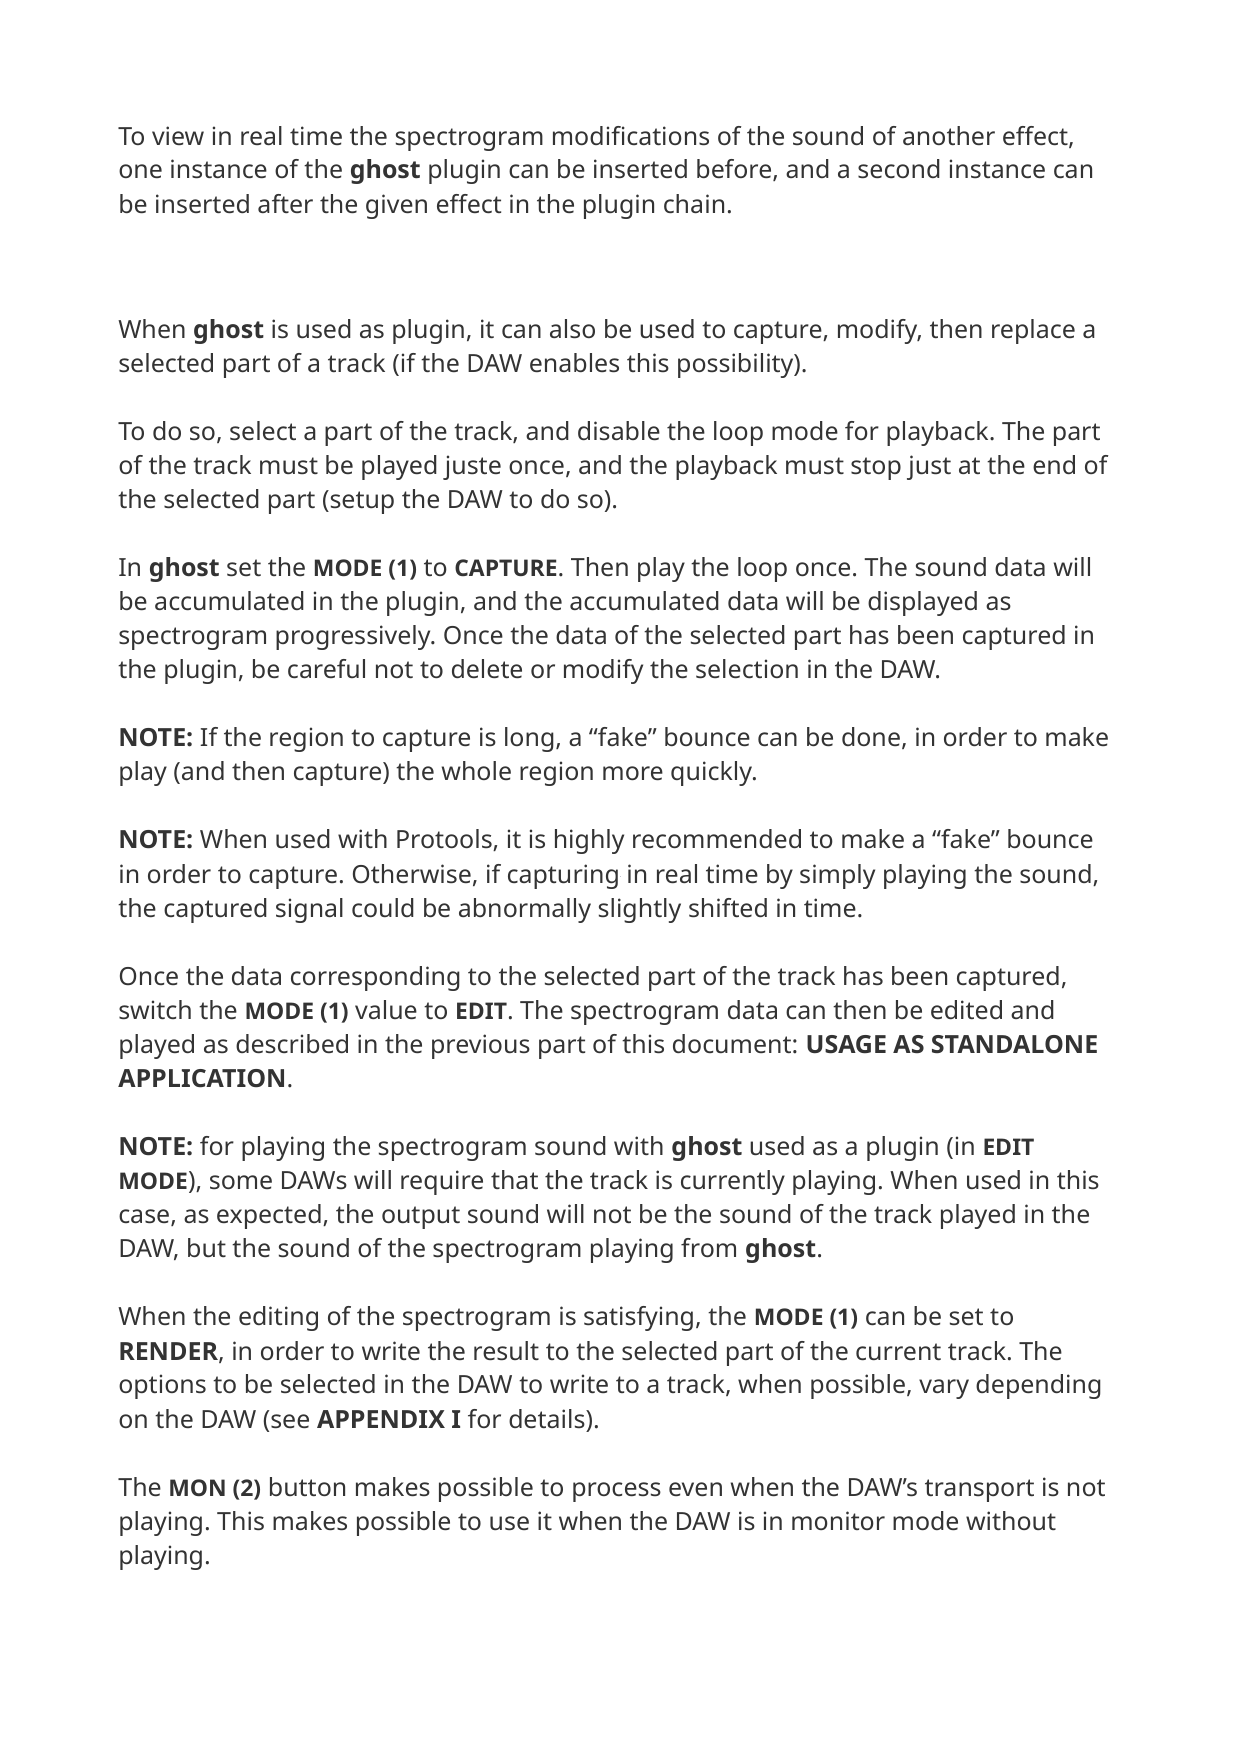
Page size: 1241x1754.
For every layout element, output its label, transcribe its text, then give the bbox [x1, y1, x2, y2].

text NOTE: When used with Protools, it is highly recommended to make a “fake” bounce in order to capture. Otherwise, if capturing in real time by simply playing the sound, the captured signal could be abnormally slightly shifted in time. [118, 822, 1122, 924]
text NOTE: for playing the spectrogram sound with ghost used as a plugin (in EDIT MODE), some DAWs will require that the track is currently playing. When used in this case, as expected, the output sound will not be the sound of the track played in the DAW, but the sound of the spectrogram playing from ghost. [118, 1129, 1122, 1265]
text In ghost set the mode (1) to capture. Then play the loop once. The sound data will be accumulated in the plugin, and the accumulated data will be displayed as spectrogram progressively. Once the data of the selected part has been captured in the plugin, be careful not to delete or modify the selection in the DAW. [118, 550, 1122, 686]
text When the editing of the spectrogram is satisfying, the mode (1) can be set to RENDER, in order to write the result to the selected part of the current track. The options to be selected in the DAW to write to a track, when possible, vary depending on the DAW (see APPENDIX I for details). [118, 1299, 1122, 1435]
text When ghost is used as plugin, it can also be used to capture, modify, then replace a selected part of a track (if the DAW enables this possibility). [118, 311, 1122, 379]
text To view in real time the spectrogram modifications of the sound of another effect, one instance of the ghost plugin can be inserted before, and a second instance can be inserted after the given effect in the plugin chain. [118, 118, 1122, 220]
text Once the data corresponding to the selected part of the track has been captured, switch the mode (1) value to edit. The spectrogram data can then be edited and played as described in the previous part of this document: USAGE AS STANDALONE APPLICATION. [118, 958, 1122, 1095]
text To do so, select a part of the track, and disable the loop mode for playback. The part of the track must be played juste once, and the playback must stop just at the end of the selected part (setup the DAW to do so). [118, 413, 1122, 516]
text NOTE: If the region to capture is long, a “fake” bounce can be done, in order to make play (and then capture) the whole region more quickly. [118, 720, 1122, 788]
subtitle The MON (2) button makes possible to process even when the DAW’s transport is not playing. This makes possible to use it when the DAW is in monitor mode without playing. [118, 1469, 1122, 1572]
